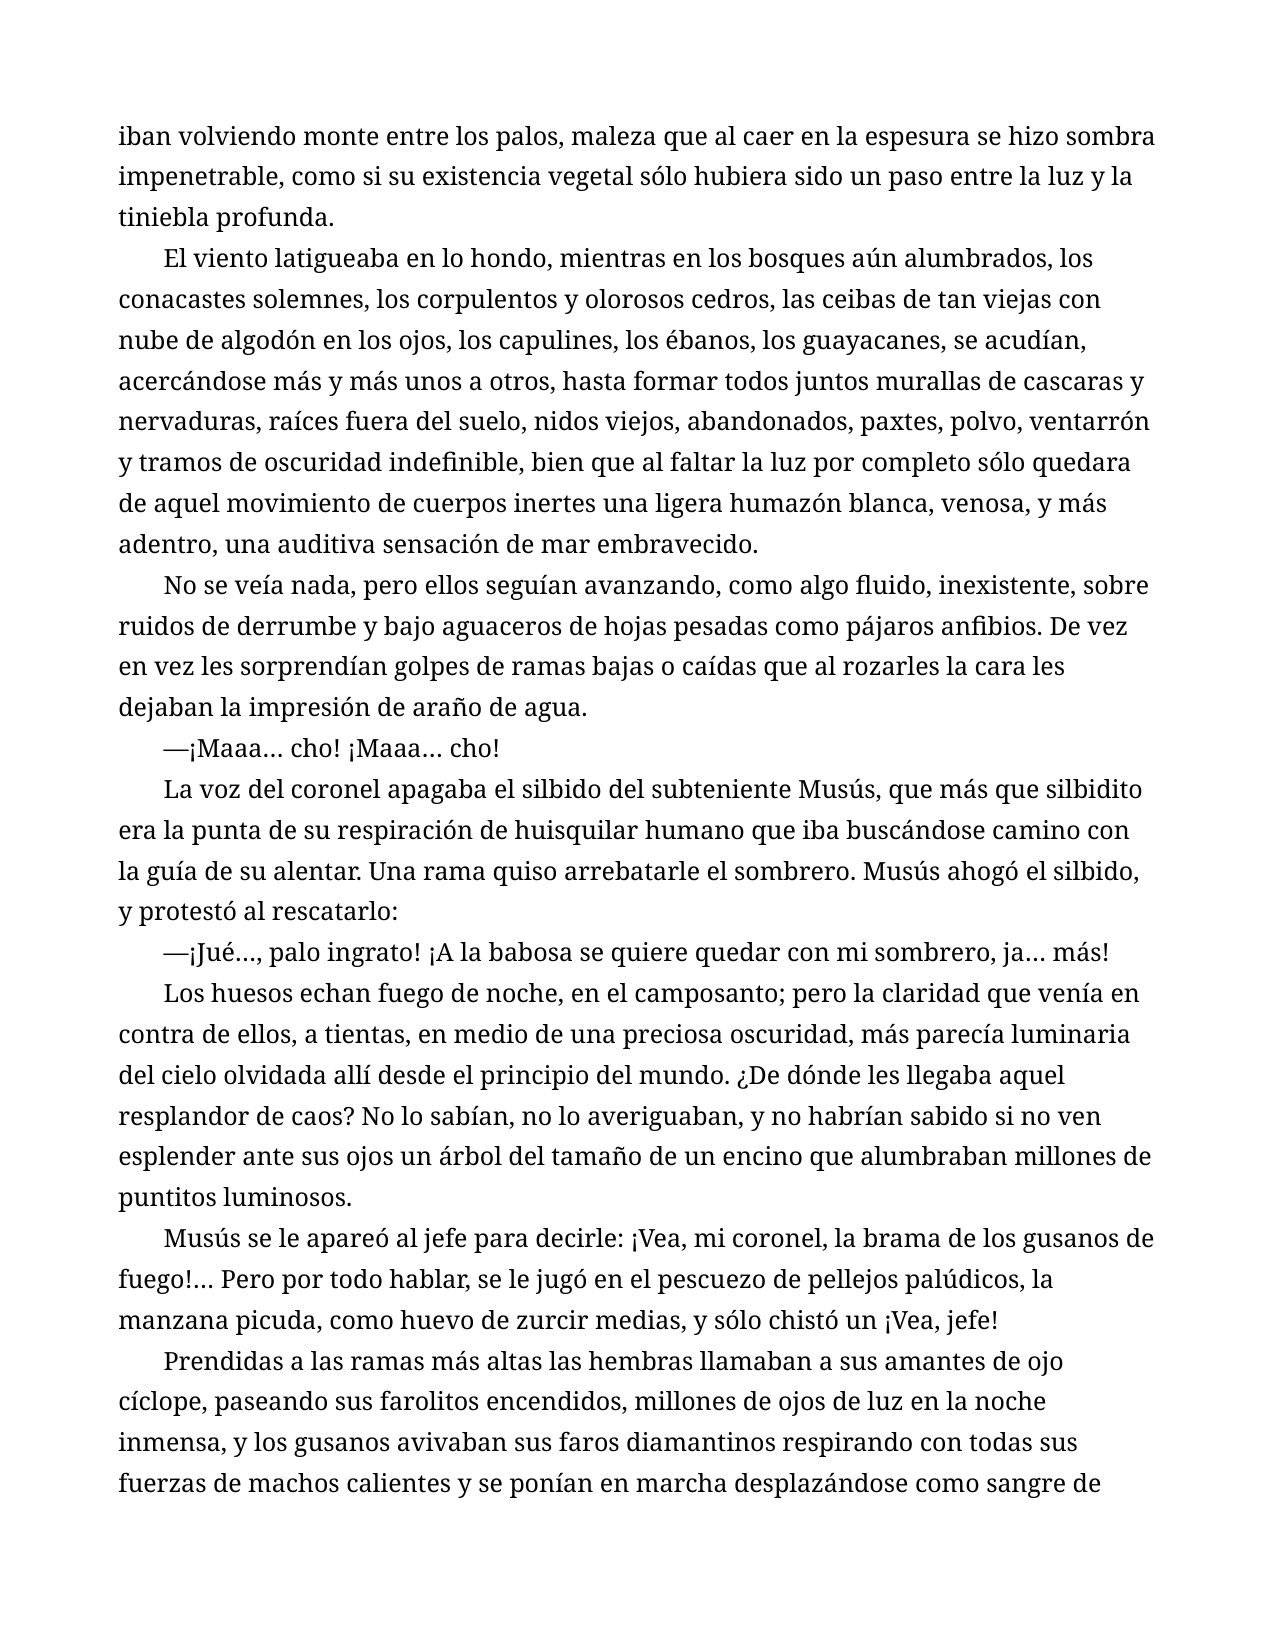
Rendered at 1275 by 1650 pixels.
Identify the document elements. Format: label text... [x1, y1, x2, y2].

text iban volviendo monte entre los palos, maleza que al caer en la espesura se hizo sombra impenetrable, como si su existencia vegetal sólo hubiera sido un paso entre la luz y la tiniebla profunda. El viento latigueaba en lo hondo, mientras en los bosques aún alumbrados, los conacastes solemnes, los corpulentos y olorosos cedros, las ceibas de tan viejas con nube de algodón en los ojos, los capulines, los ébanos, los guayacanes, se acudían, acercándose más y más unos a otros, hasta formar todos juntos murallas de cascaras y nervaduras, raíces fuera del suelo, nidos viejos, abandonados, paxtes, polvo, ventarrón y tramos de oscuridad indefinible, bien que al faltar la luz por completo sólo quedara de aquel movimiento de cuerpos inertes una ligera humazón blanca, venosa, y más adentro, una auditiva sensación de mar embravecido. No se veía nada, pero ellos seguían avanzando, como algo fluido, inexistente, sobre ruidos de derrumbe y bajo aguaceros de hojas pesadas como pájaros anfibios. De vez en vez les sorprendían golpes de ramas bajas o caídas que al rozarles la cara les dejaban la impresión de araño de agua. —¡Maaa… cho! ¡Maaa… cho! La voz del coronel apagaba el silbido del subteniente Musús, que más que silbidito era la punta de su respiración de huisquilar humano que iba buscándose camino con la guía de su alentar. Una rama quiso arrebatarle el sombrero. Musús ahogó el silbido, y protestó al rescatarlo: —¡Jué…, palo ingrato! ¡A la babosa se quiere quedar con mi sombrero, ja… más! Los huesos echan fuego de noche, en el camposanto; pero la claridad que venía en contra de ellos, a tientas, en medio de una preciosa oscuridad, más parecía luminaria del cielo olvidada allí desde el principio del mundo. ¿De dónde les llegaba aquel resplandor de caos? No lo sabían, no lo averiguaban, y no habrían sabido si no ven esplender ante sus ojos un árbol del tamaño de un encino que alumbraban millones de puntitos luminosos. Musús se le apareó al jefe para decirle: ¡Vea, mi coronel, la brama de los gusanos de fuego!… Pero por todo hablar, se le jugó en el pescuezo de pellejos palúdicos, la manzana picuda, como huevo de zurcir medias, y sólo chistó un ¡Vea, jefe! Prendidas a las ramas más altas las hembras llamaban a sus amantes de ojo cíclope, paseando sus farolitos encendidos, millones de ojos de luz en la noche inmensa, y los gusanos avivaban sus faros diamantinos respirando con todas sus fuerzas de machos calientes y se ponían en marcha desplazándose como sangre de [118, 118, 1157, 1500]
